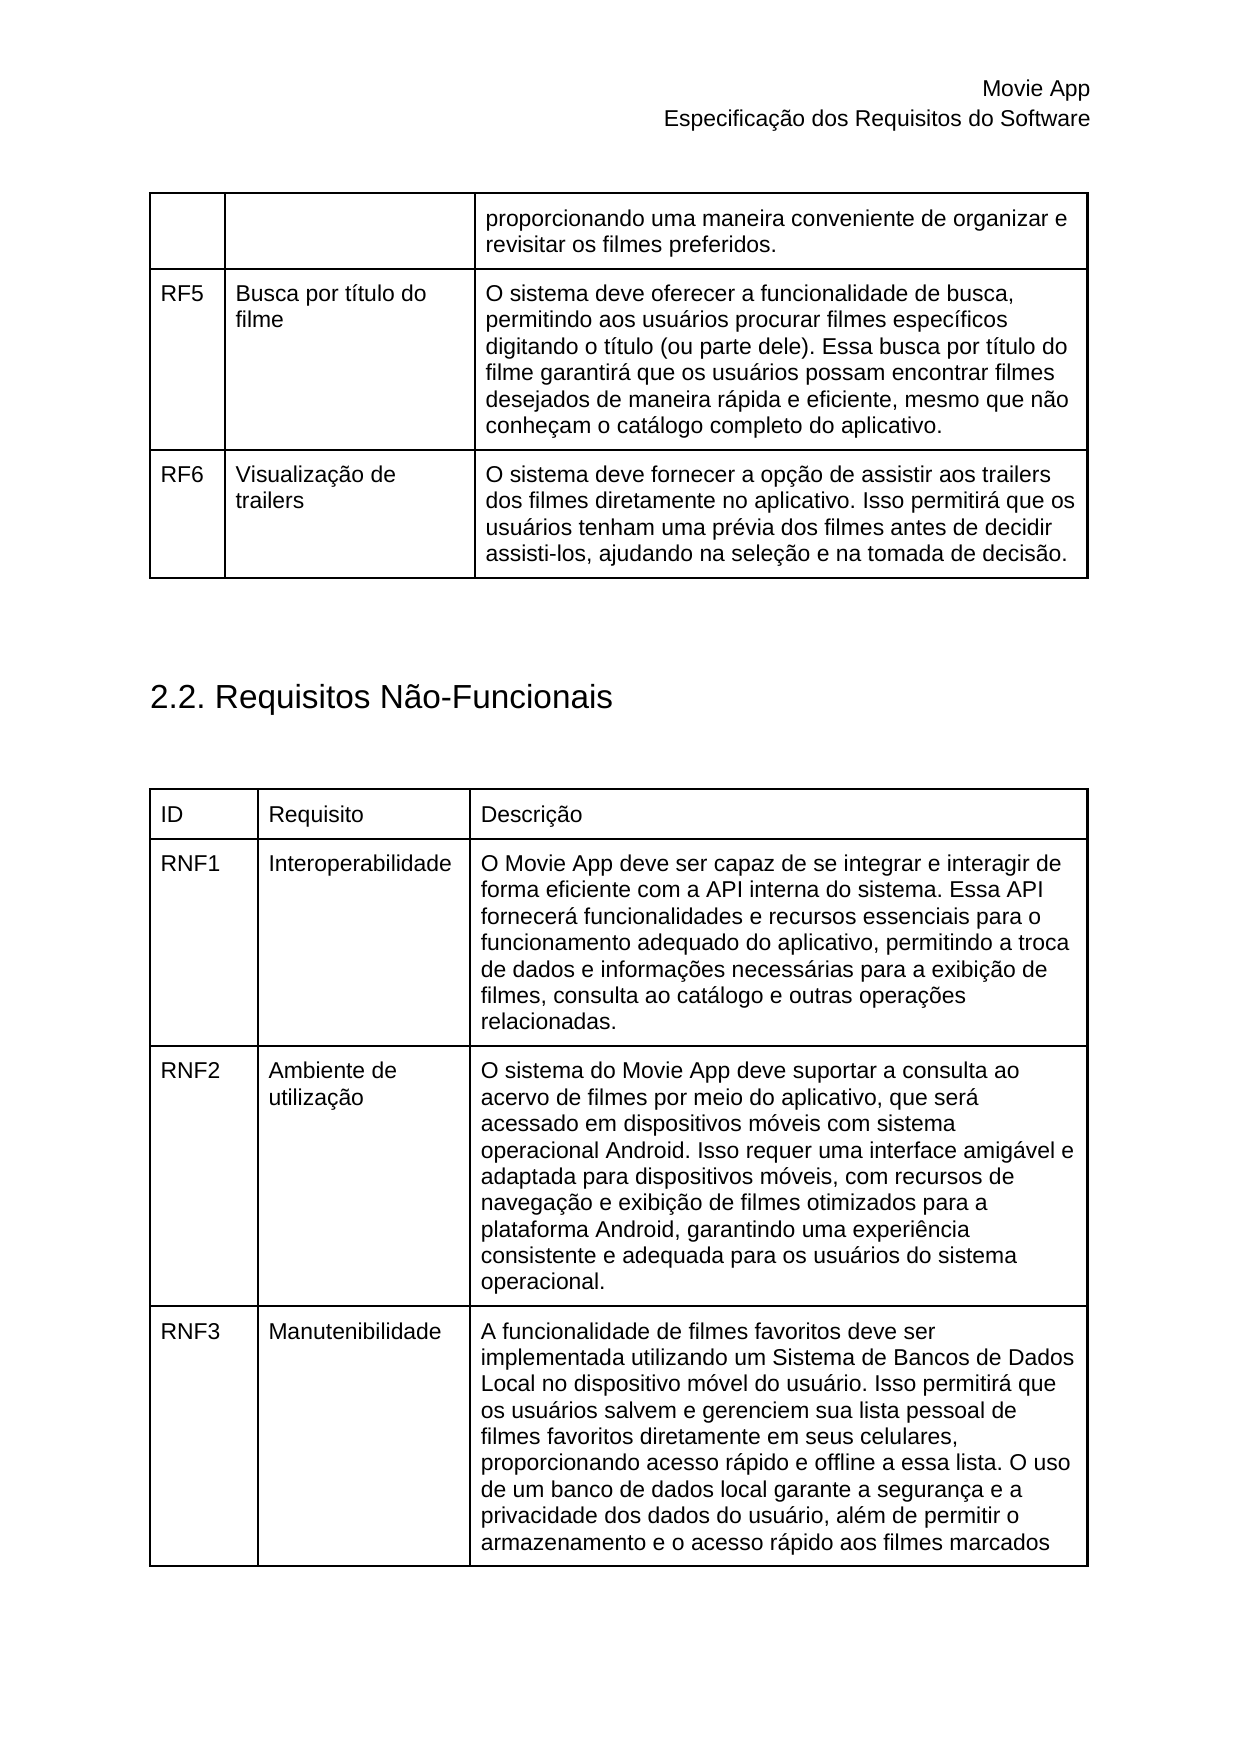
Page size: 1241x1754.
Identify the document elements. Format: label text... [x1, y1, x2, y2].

table_cell [151, 194, 224, 268]
table_cell Interoperabilidade [259, 840, 469, 1045]
table_cell RF6 [151, 451, 224, 577]
table_cell A funcionalidade de filmes favoritos deve ser implementada utilizando um Sistema de Bancos de Dados Local no dispositivo móvel do usuário. Isso permitirá que os usuários salvem e gerenciem sua lista pessoal de filmes favoritos diretamente em seus celulares, proporcionando acesso rápido e offline a essa lista. O uso de um banco de dados local garante a segurança e a privacidade dos dados do usuário, além de permitir o armazenamento e o acesso rápido aos filmes marcados [471, 1307, 1086, 1565]
table_cell O sistema do Movie App deve suportar a consulta ao acervo de filmes por meio do aplicativo, que será acessado em dispositivos móveis com sistema operacional Android. Isso requer uma interface amigável e adaptada para dispositivos móveis, com recursos de navegação e exibição de filmes otimizados para a plataforma Android, garantindo uma experiência consistente e adequada para os usuários do sistema operacional. [471, 1047, 1086, 1305]
table_cell proporcionando uma maneira conveniente de organizar e revisitar os filmes preferidos. [476, 194, 1086, 268]
table_cell [226, 194, 474, 268]
table_header ID [151, 790, 257, 838]
table_cell RNF3 [151, 1307, 257, 1565]
table_cell RNF2 [151, 1047, 257, 1305]
table_cell RNF1 [151, 840, 257, 1045]
table_cell Ambiente de utilização [259, 1047, 469, 1305]
table_cell Busca por título do filme [226, 270, 474, 449]
subtitle 2.2. Requisitos Não-Funcionais [150, 677, 1090, 715]
table_cell O sistema deve oferecer a funcionalidade de busca, permitindo aos usuários procurar filmes específicos digitando o título (ou parte dele). Essa busca por título do filme garantirá que os usuários possam encontrar filmes desejados de maneira rápida e eficiente, mesmo que não conheçam o catálogo completo do aplicativo. [476, 270, 1086, 449]
table_header Descrição [471, 790, 1086, 838]
table_cell Manutenibilidade [259, 1307, 469, 1565]
table_cell Visualização de trailers [226, 451, 474, 577]
table_cell O Movie App deve ser capaz de se integrar e interagir de forma eficiente com a API interna do sistema. Essa API fornecerá funcionalidades e recursos essenciais para o funcionamento adequado do aplicativo, permitindo a troca de dados e informações necessárias para a exibição de filmes, consulta ao catálogo e outras operações relacionadas. [471, 840, 1086, 1045]
table_cell RF5 [151, 270, 224, 449]
table_header Requisito [259, 790, 469, 838]
table_cell O sistema deve fornecer a opção de assistir aos trailers dos filmes diretamente no aplicativo. Isso permitirá que os usuários tenham uma prévia dos filmes antes de decidir assisti-los, ajudando na seleção e na tomada de decisão. [476, 451, 1086, 577]
